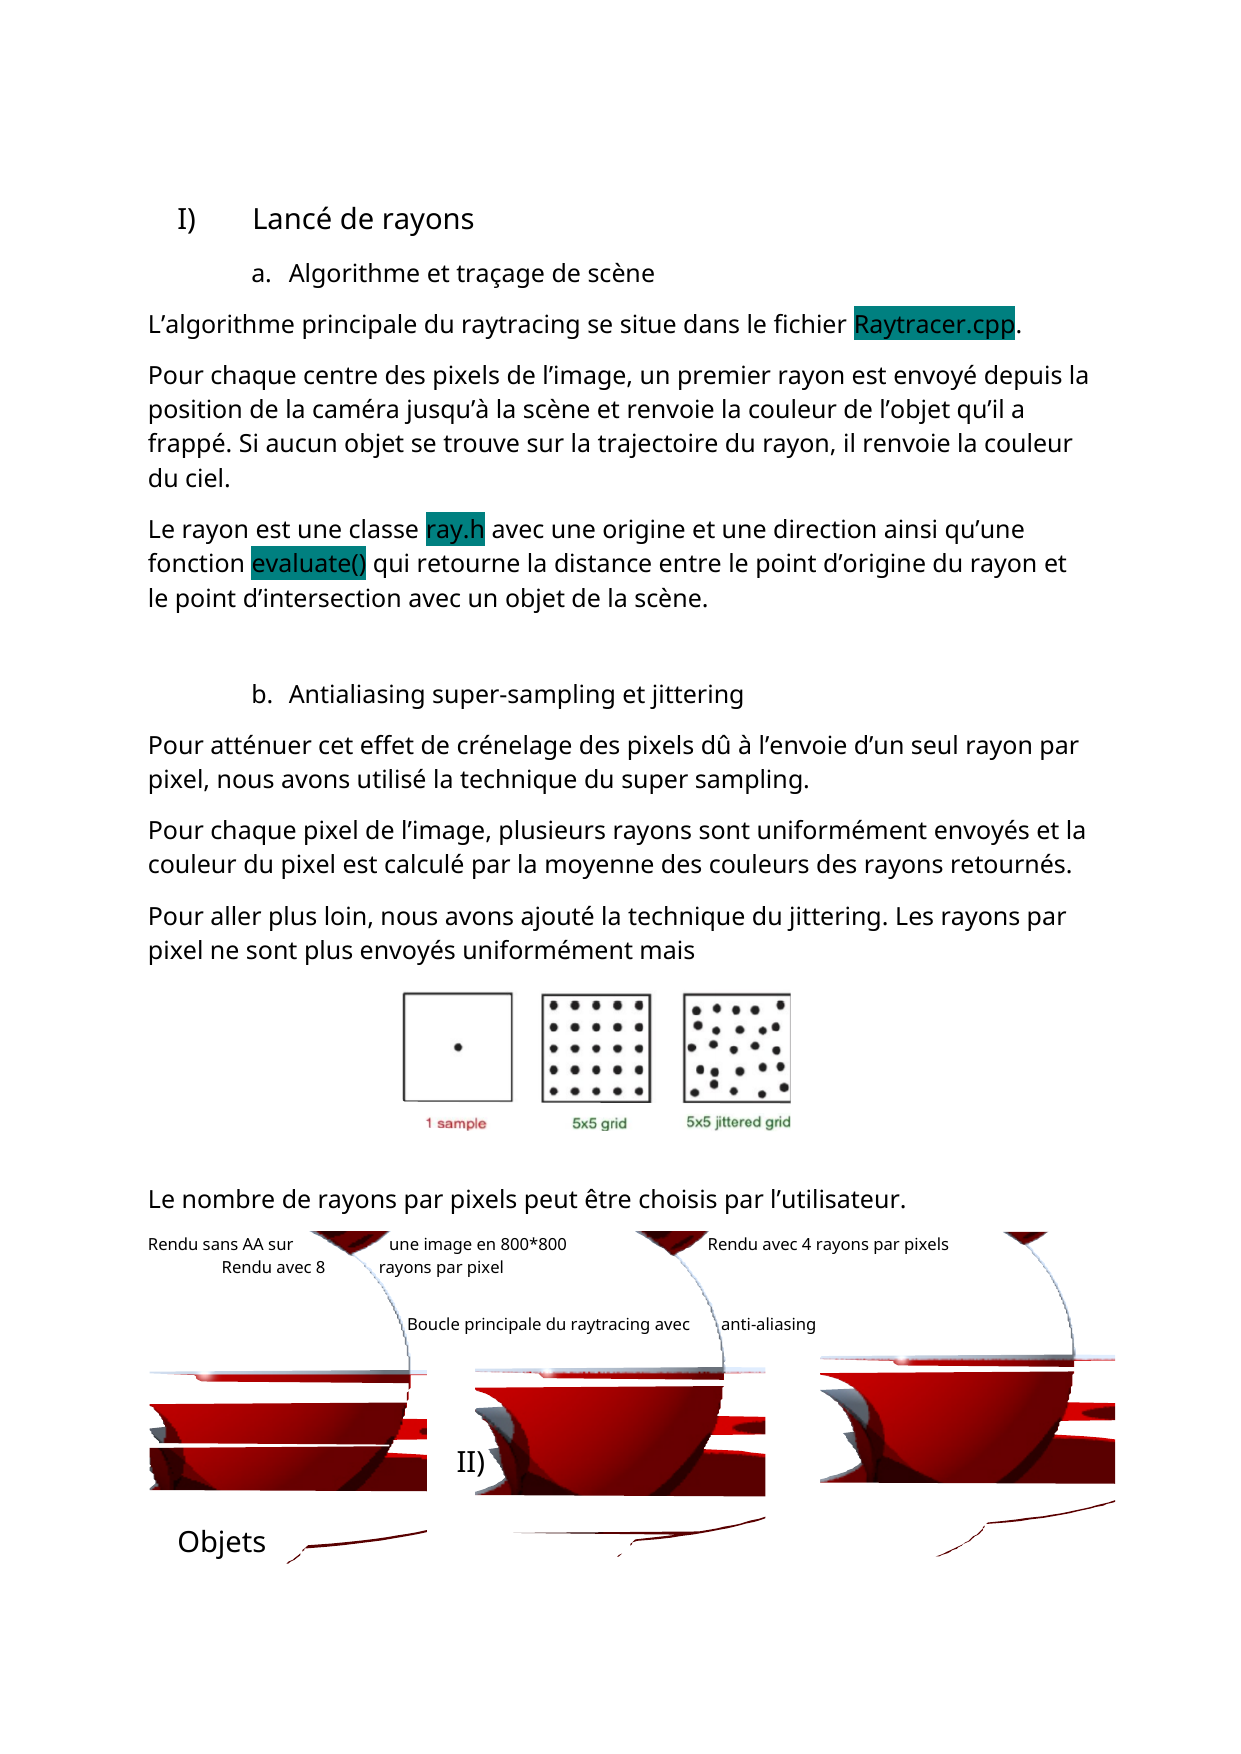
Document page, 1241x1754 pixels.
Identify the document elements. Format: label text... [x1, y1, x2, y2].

list Antialiasing super-sampling et jittering [251, 676, 1093, 710]
text L’algorithme principale du raytracing se situe dans le fichier Raytracer.cpp. [148, 306, 1093, 340]
text Pour chaque pixel de l’image, plusieurs rayons sont uniformément envoyés et la couleur du pixel est calculé par la moyenne des couleurs des rayons retournés. [148, 813, 1093, 881]
text Rendu sans AA sur une image en 800*800 Rendu avec 4 rayons par pixels Rendu avec 8 rayons par pixel [678, 1233, 1050, 1278]
text Le nombre de rayons par pixels peut être choisis par l’utilisateur. [148, 1182, 1093, 1216]
list Lancé de rayons [177, 199, 1093, 238]
text Rendu sans AA sur une image en 800*800 Rendu avec 4 rayons par pixels Rendu avec 8 rayons par pixel [355, 1233, 692, 1278]
list Algorithme et traçage de scène [251, 255, 1093, 289]
text Rendu sans AA sur une image en 800*800 Rendu avec 4 rayons par pixels Rendu avec 8 rayons par pixel [148, 1233, 373, 1278]
text anti-aliasing [714, 1312, 1070, 1335]
list Objets [177, 1441, 1093, 1561]
text Pour atténuer cet effet de crénelage des pixels dû à l’envoie d’un seul rayon par pixel, nous avons utilisé la technique du super sampling. [148, 727, 1093, 796]
text Pour chaque centre des pixels de l’image, un premier rayon est envoyé depuis la position de la caméra jusqu’à la scène et renvoie la couleur de l’objet qu’il a frappé. Si aucun objet se trouve sur la trajectoire du rayon, il renvoie la couleur du ciel. [148, 357, 1093, 494]
text Boucle principale du raytracing avec [399, 1312, 718, 1335]
text Pour aller plus loin, nous avons ajouté la technique du jittering. Les rayons par pixel ne sont plus envoyés uniformément mais [148, 898, 1093, 967]
text Rendu sans AA sur une image en 800*800 Rendu avec 4 rayons par pixels Rendu avec 8 rayons par pixel [1029, 1233, 1093, 1278]
text Le rayon est une classe ray.h avec une origine et une direction ainsi qu’une fonction evaluate() qui retourne la distance entre le point d’origine du rayon et le point d’intersection avec un objet de la scène. [148, 512, 1093, 614]
